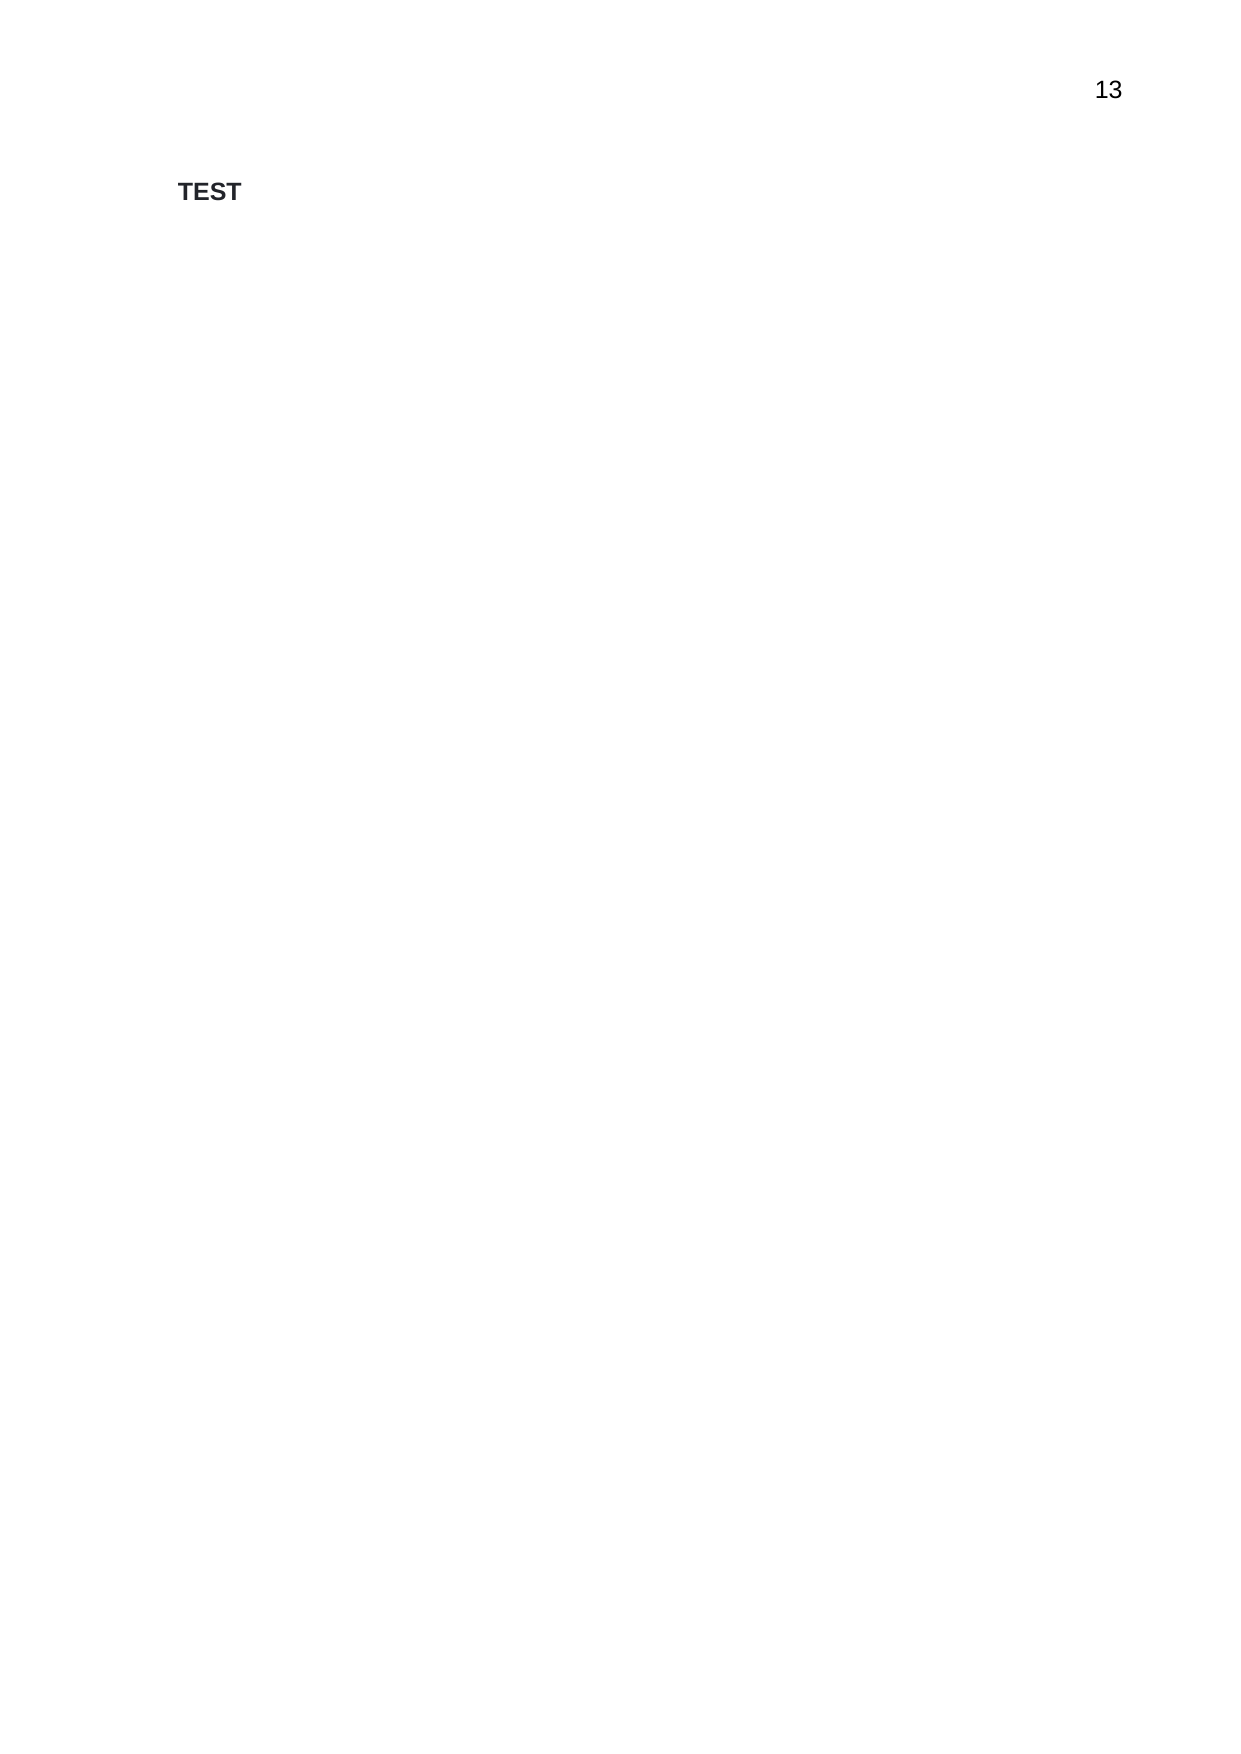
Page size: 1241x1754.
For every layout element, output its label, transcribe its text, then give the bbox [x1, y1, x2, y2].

subtitle TEST [177, 177, 1122, 206]
